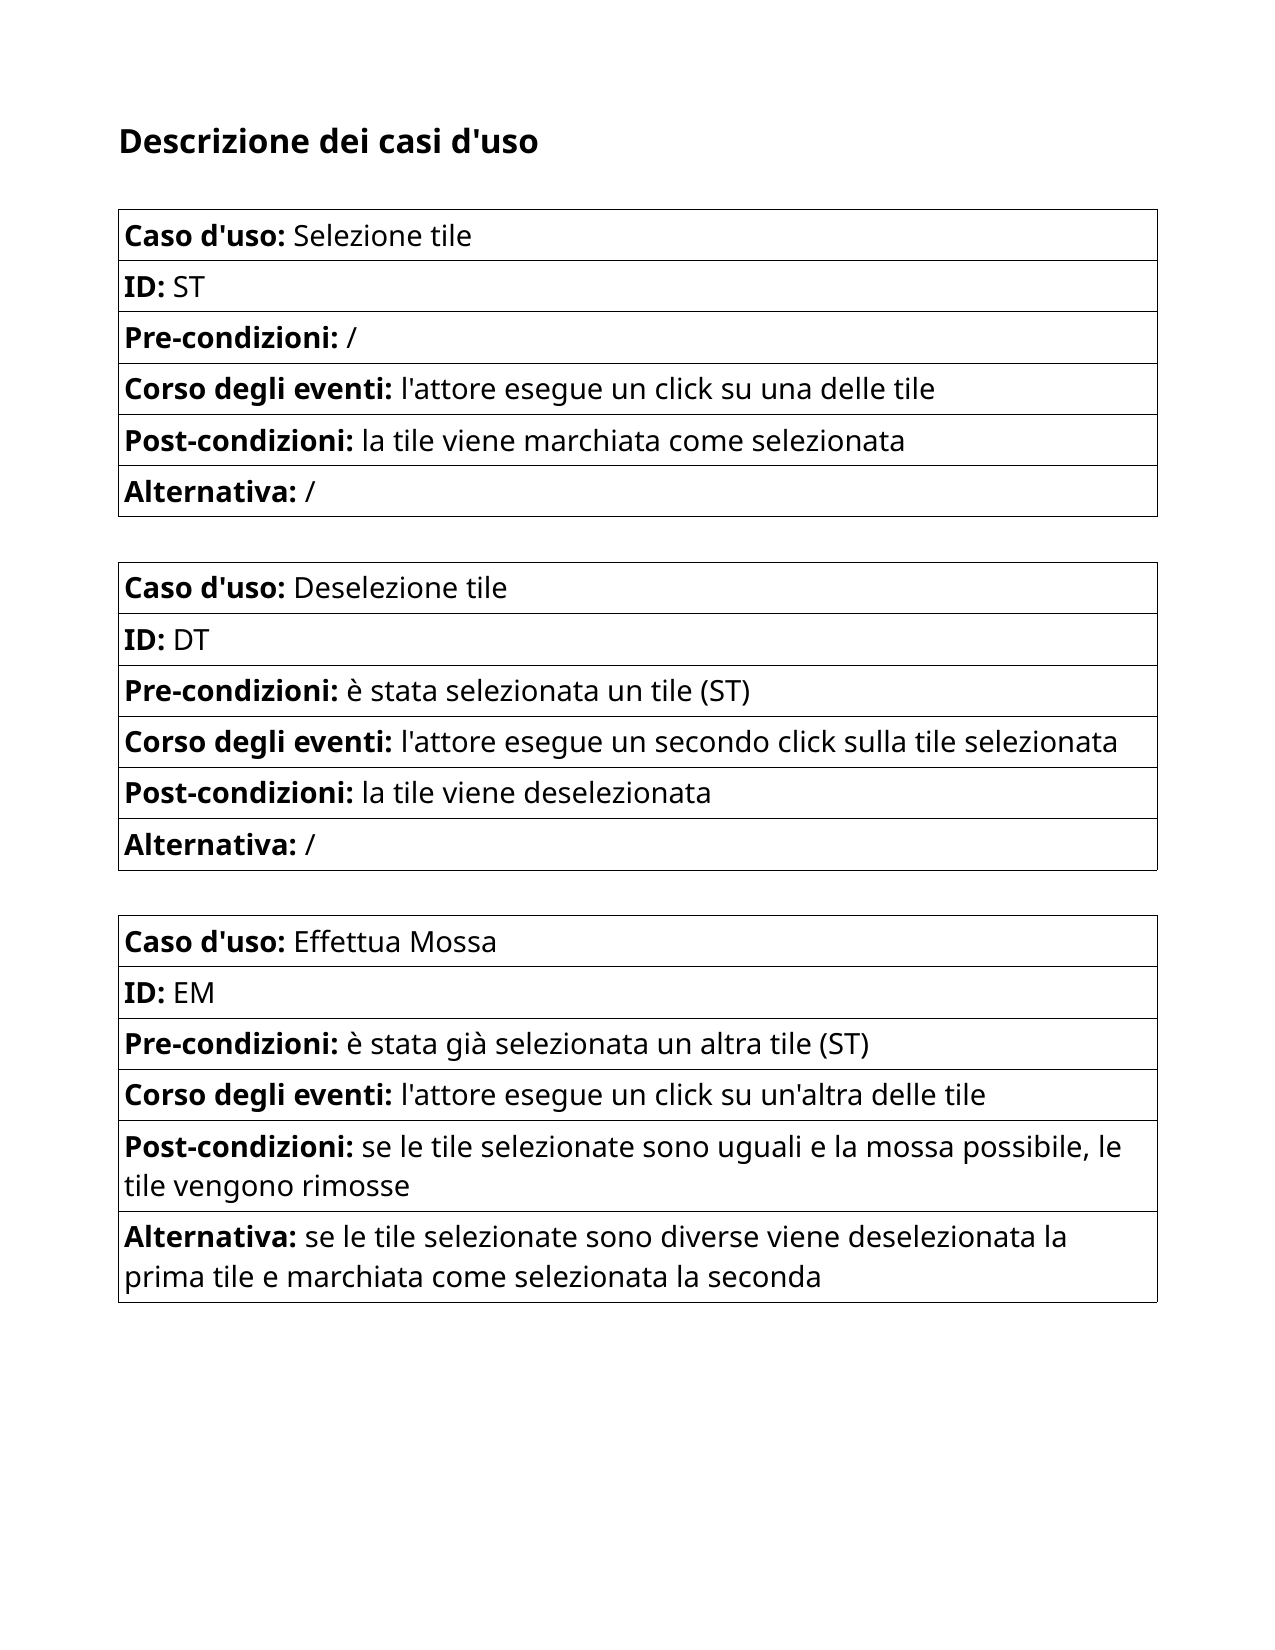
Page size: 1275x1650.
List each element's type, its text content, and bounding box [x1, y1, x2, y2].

table_header Caso d'uso: Deselezione tile [119, 563, 1157, 613]
table_cell Pre-condizioni: è stata selezionata un tile (ST) [119, 666, 1157, 716]
table_cell Pre-condizioni: / [119, 312, 1157, 363]
table_cell ID: EM [119, 967, 1157, 1017]
table_cell ID: DT [119, 614, 1157, 664]
table_cell ID: ST [119, 261, 1157, 311]
table_cell Post-condizioni: la tile viene marchiata come selezionata [119, 415, 1157, 465]
table_cell Alternativa: se le tile selezionate sono diverse viene deselezionata la prima tile e marchiata come selezionata la seconda [119, 1212, 1157, 1302]
table_cell Post-condizioni: se le tile selezionate sono uguali e la mossa possibile, le tile vengono rimosse [119, 1121, 1157, 1211]
table_cell Pre-condizioni: è stata già selezionata un altra tile (ST) [119, 1019, 1157, 1069]
table_cell Corso degli eventi: l'attore esegue un click su un'altra delle tile [119, 1070, 1157, 1120]
table_cell Alternativa: / [119, 466, 1157, 516]
table_cell Alternativa: / [119, 819, 1157, 869]
table_cell Corso degli eventi: l'attore esegue un click su una delle tile [119, 364, 1157, 414]
table_header Caso d'uso: Effettua Mossa [119, 916, 1157, 966]
table_cell Corso degli eventi: l'attore esegue un secondo click sulla tile selezionata [119, 717, 1157, 767]
table_header Caso d'uso: Selezione tile [119, 210, 1157, 260]
table_cell Post-condizioni: la tile viene deselezionata [119, 768, 1157, 818]
text Descrizione dei casi d'uso [118, 118, 1157, 163]
